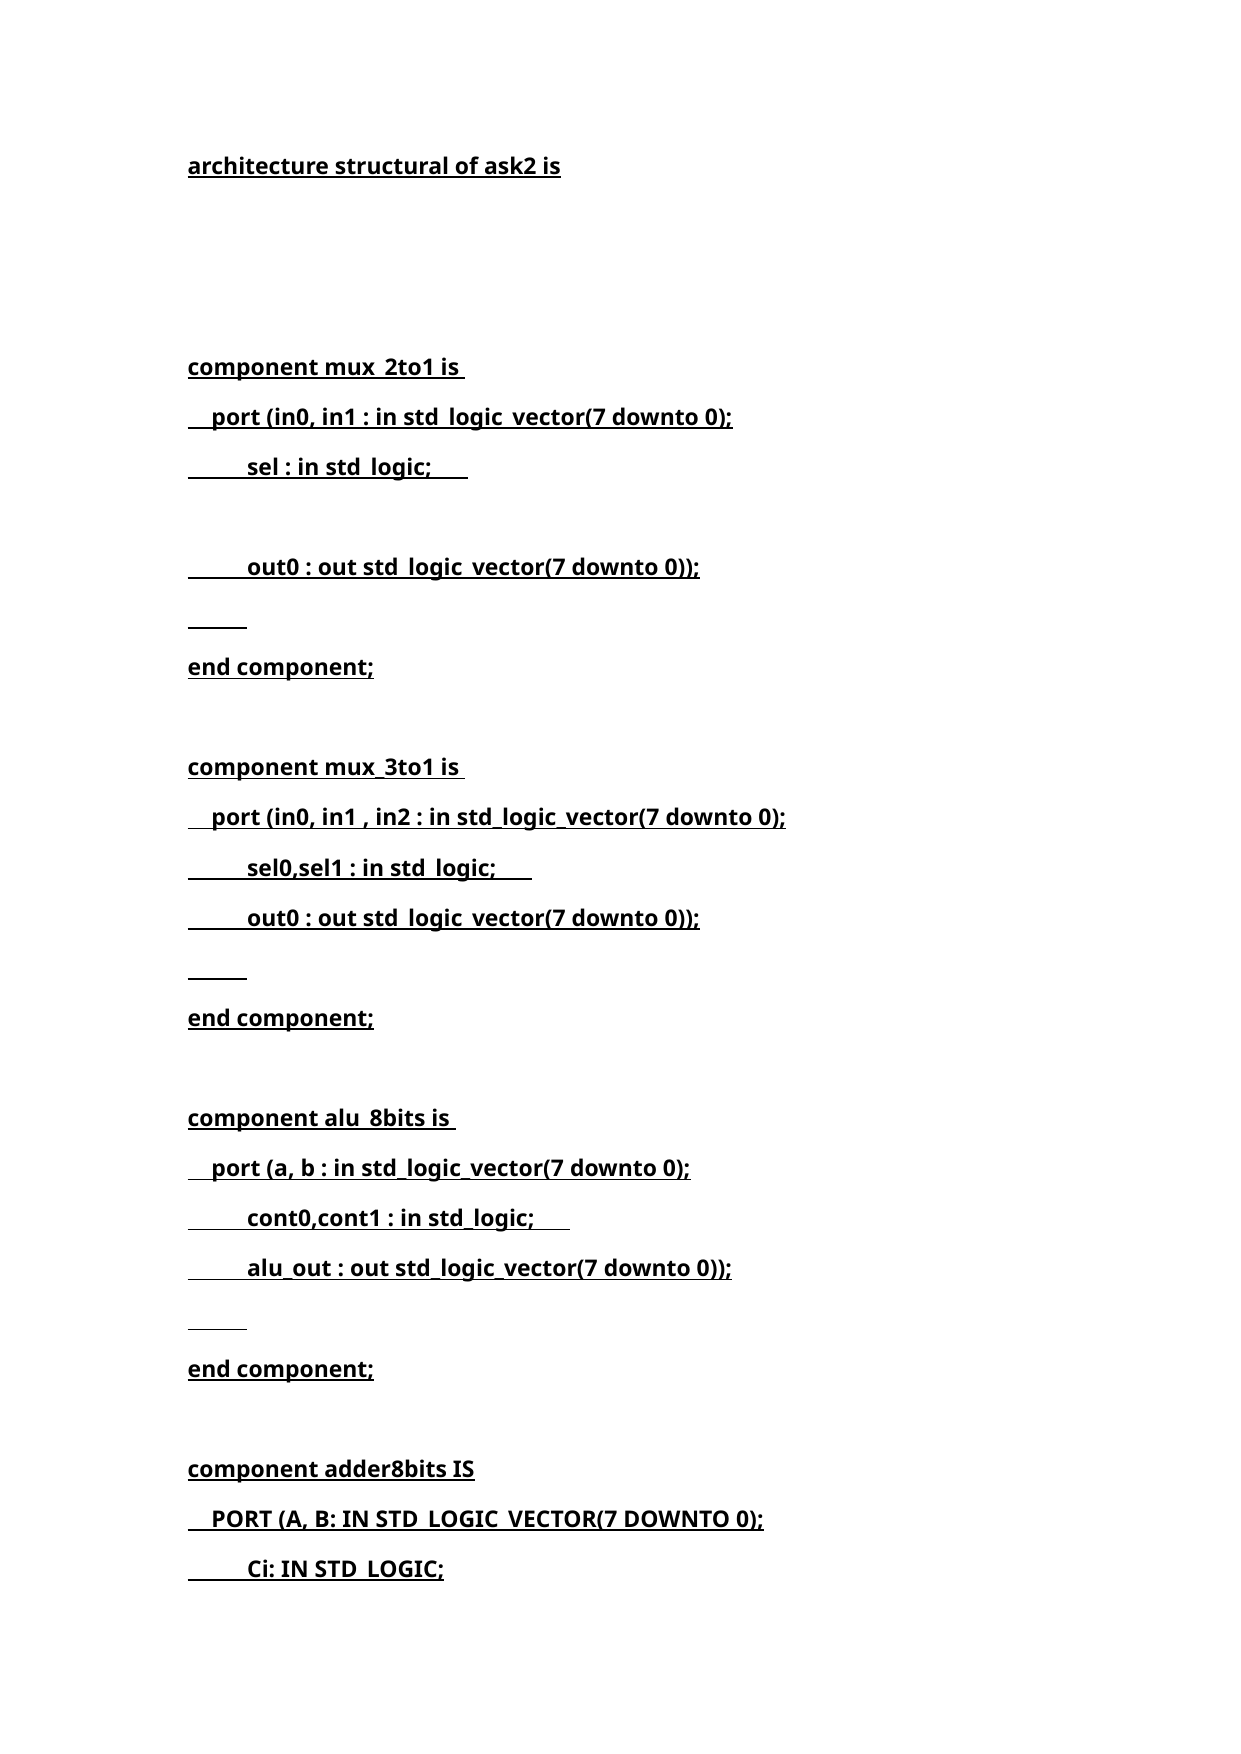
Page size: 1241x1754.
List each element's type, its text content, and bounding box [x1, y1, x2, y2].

text sel0,sel1 : in std_logic; [187, 851, 1053, 883]
text sel : in std_logic; [187, 451, 1053, 482]
text component mux_2to1 is [187, 350, 1053, 382]
text port (in0, in1 , in2 : in std_logic_vector(7 downto 0); [187, 801, 1053, 833]
text out0 : out std_logic_vector(7 downto 0)); [187, 551, 1053, 582]
text cont0,cont1 : in std_logic; [187, 1202, 1053, 1233]
text component alu_8bits is [187, 1102, 1053, 1133]
text end component; [187, 1002, 1053, 1033]
text end component; [187, 1352, 1053, 1384]
text out0 : out std_logic_vector(7 downto 0)); [187, 902, 1053, 933]
text PORT (A, B: IN STD_LOGIC_VECTOR(7 DOWNTO 0); [187, 1503, 1053, 1534]
text component adder8bits IS [187, 1453, 1053, 1484]
text Ci: IN STD_LOGIC; [187, 1553, 1053, 1584]
text component mux_3to1 is [187, 751, 1053, 782]
text architecture structural of ask2 is [187, 150, 1053, 181]
text port (in0, in1 : in std_logic_vector(7 downto 0); [187, 401, 1053, 432]
text port (a, b : in std_logic_vector(7 downto 0); [187, 1152, 1053, 1183]
text alu_out : out std_logic_vector(7 downto 0)); [187, 1252, 1053, 1283]
text end component; [187, 651, 1053, 682]
